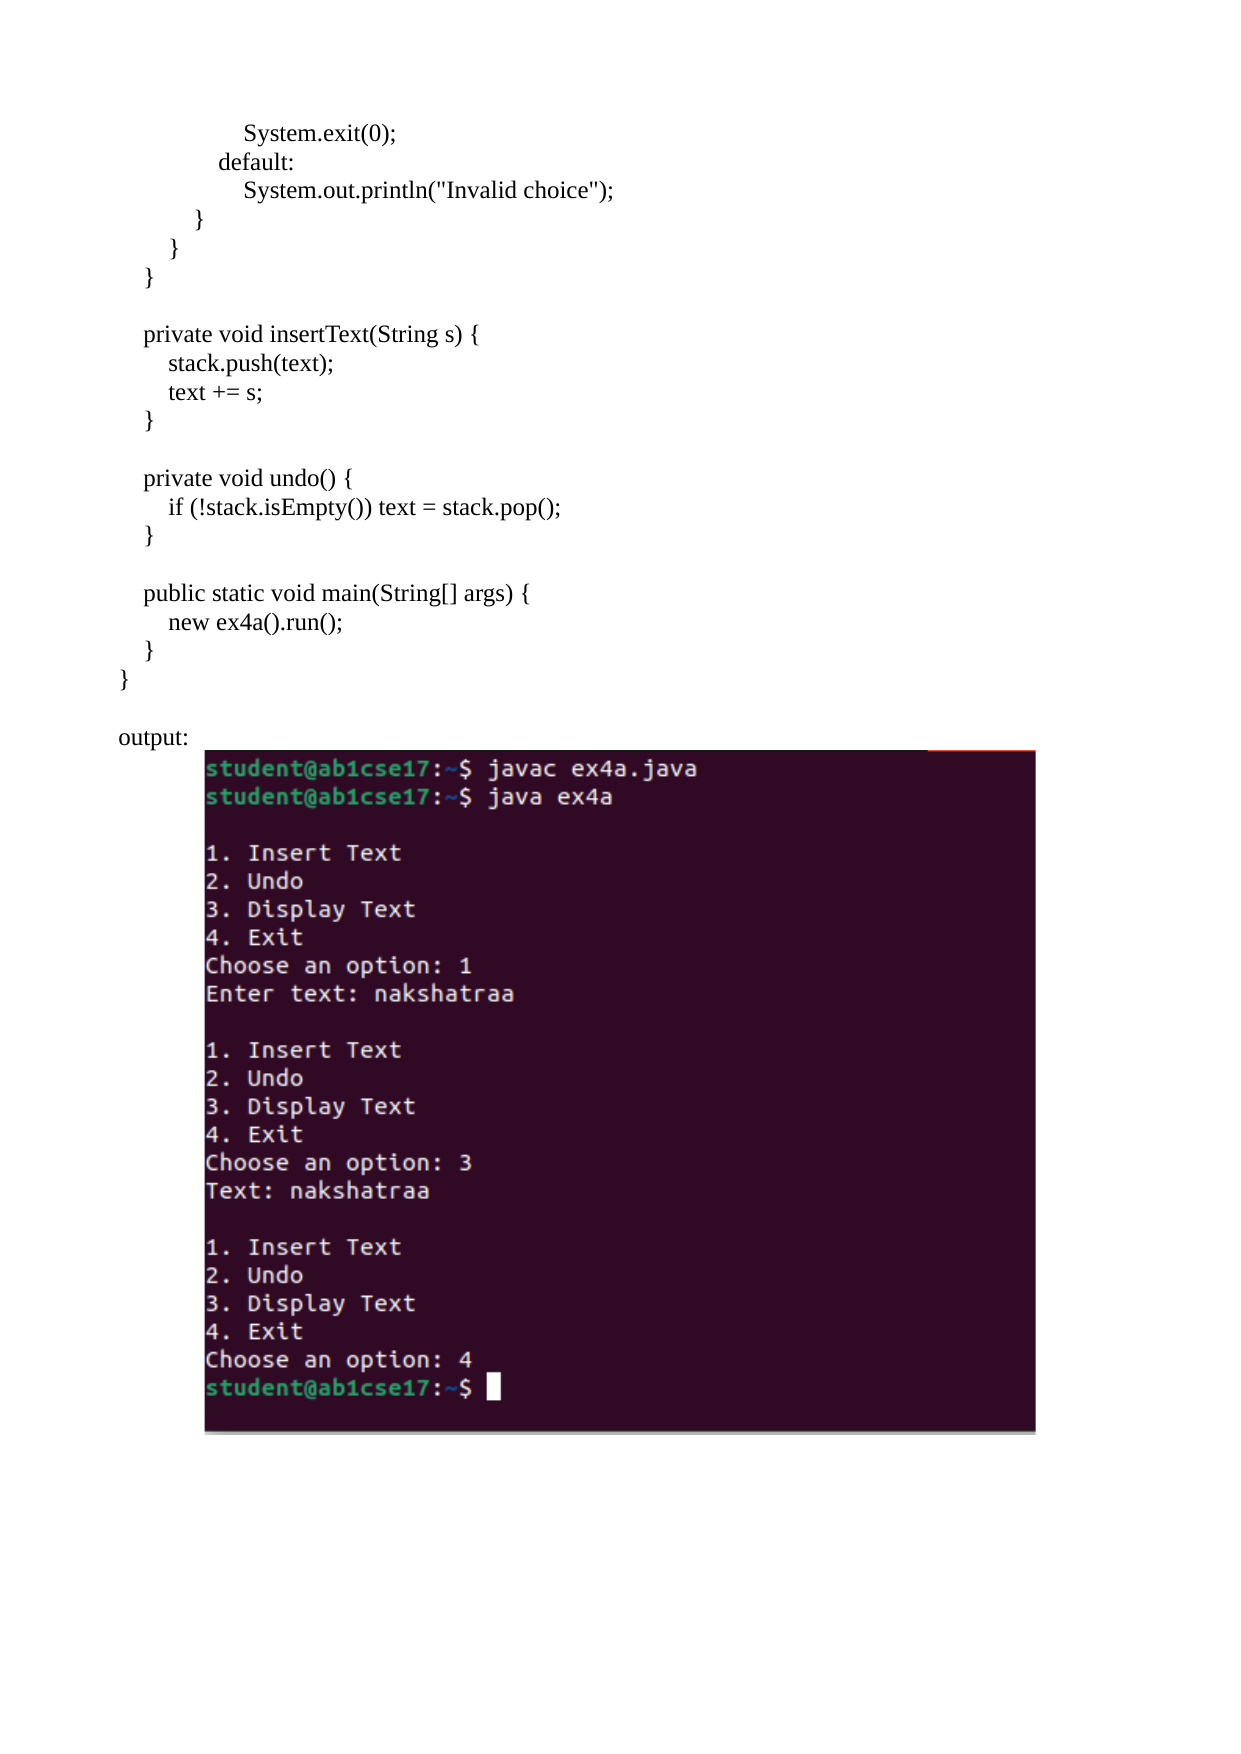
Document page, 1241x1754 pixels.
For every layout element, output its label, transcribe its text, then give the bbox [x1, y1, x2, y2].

text System.out.println("Invalid choice"); [118, 176, 1122, 204]
text } [118, 204, 1122, 233]
text } [118, 636, 1122, 664]
text new ex4a().run(); [118, 607, 1122, 636]
text } [118, 233, 1122, 262]
text } [118, 521, 1122, 549]
text public static void main(String[] args) { [118, 578, 1122, 607]
text private void insertText(String s) { [118, 319, 1122, 348]
text } [118, 406, 1122, 434]
picture [204, 750, 1036, 1435]
text output: [118, 722, 1122, 751]
text stack.push(text); [118, 348, 1122, 377]
text text += s; [118, 377, 1122, 406]
text System.exit(0); [118, 118, 1122, 147]
text } [118, 262, 1122, 291]
text default: [118, 147, 1122, 176]
text } [118, 664, 1122, 693]
text private void undo() { [118, 463, 1122, 492]
text if (!stack.isEmpty()) text = stack.pop(); [118, 492, 1122, 521]
